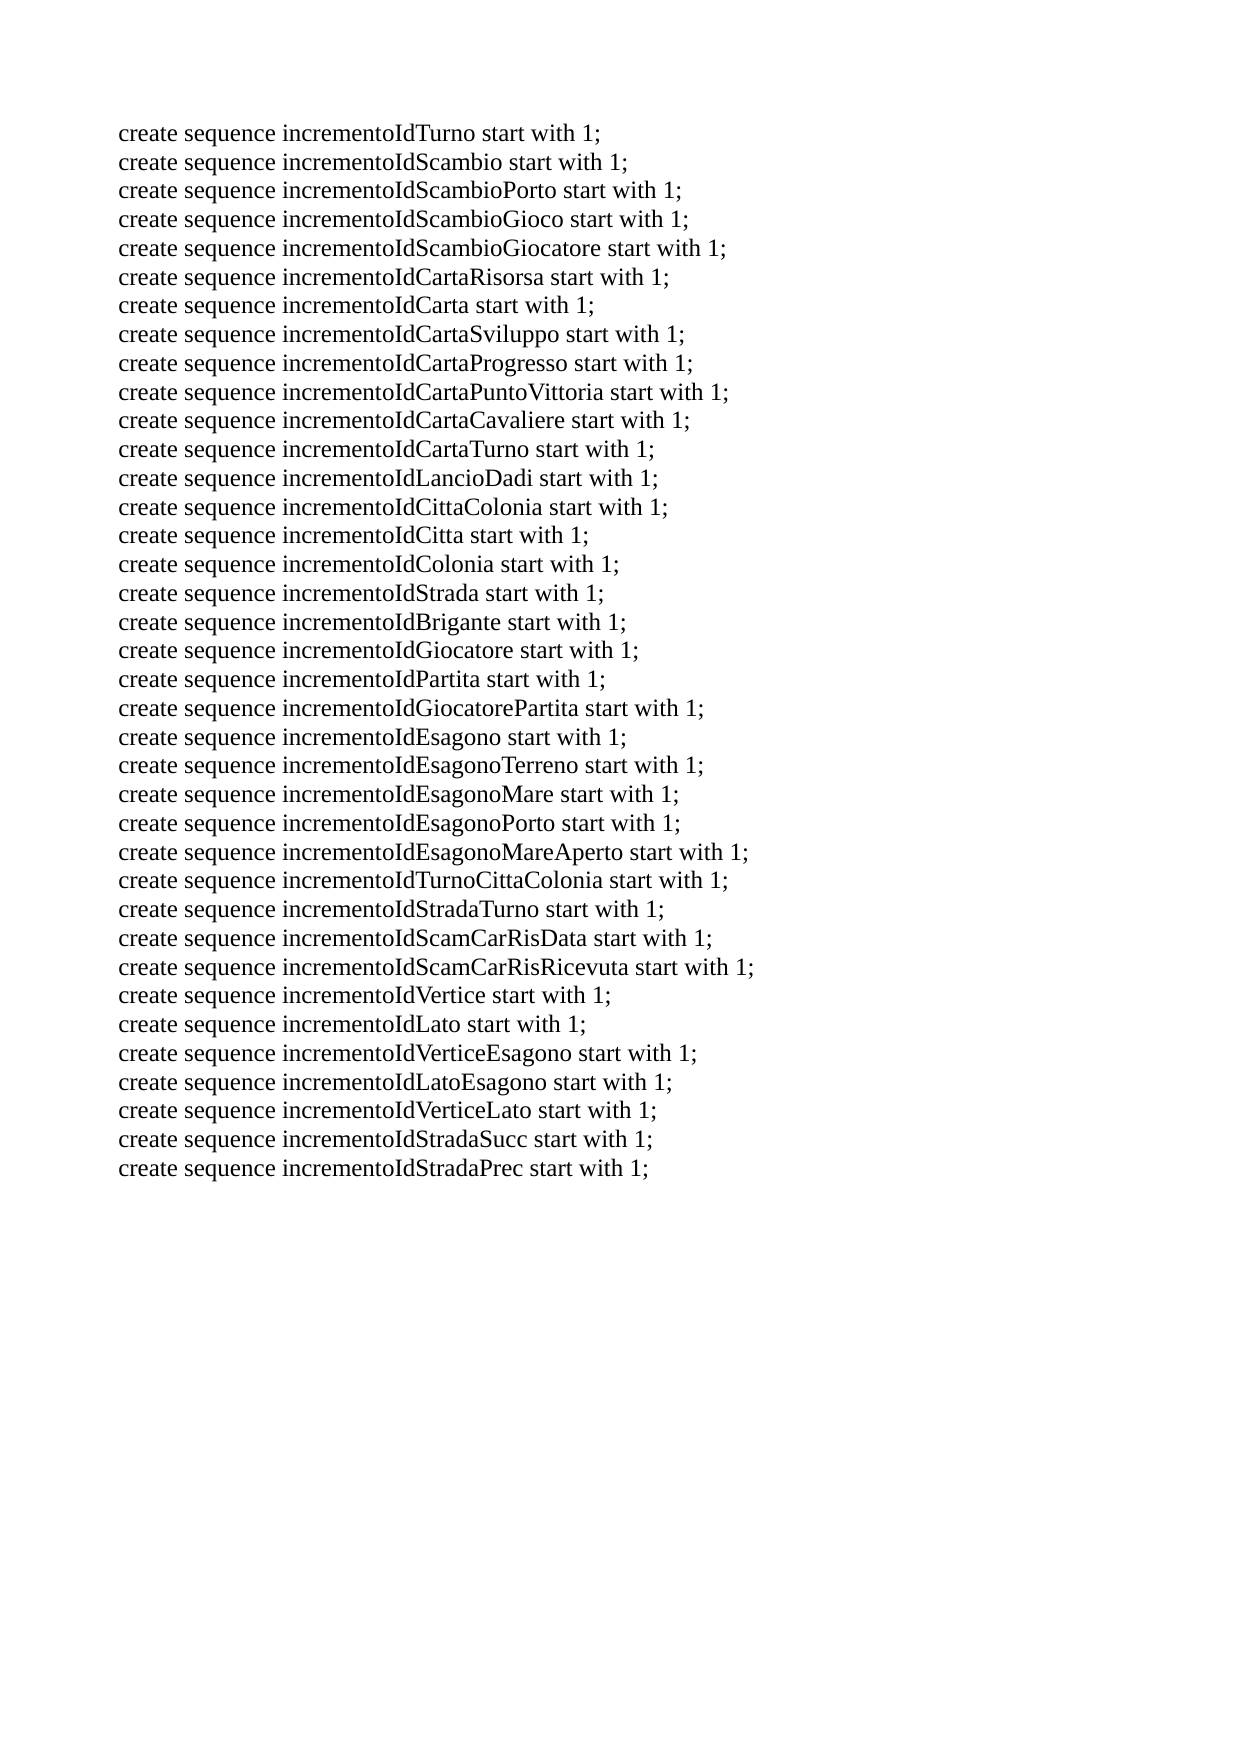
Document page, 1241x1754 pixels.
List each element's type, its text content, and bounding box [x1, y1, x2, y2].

text create sequence incrementoIdStradaSucc start with 1; [118, 1124, 1122, 1153]
text create sequence incrementoIdCartaCavaliere start with 1; [118, 406, 1122, 434]
text create sequence incrementoIdVertice start with 1; [118, 981, 1122, 1009]
text create sequence incrementoIdScambioGiocatore start with 1; [118, 233, 1122, 262]
text create sequence incrementoIdCartaSviluppo start with 1; [118, 319, 1122, 348]
text create sequence incrementoIdEsagonoMareAperto start with 1; [118, 837, 1122, 866]
text create sequence incrementoIdBrigante start with 1; [118, 607, 1122, 636]
text create sequence incrementoIdLatoEsagono start with 1; [118, 1067, 1122, 1096]
text create sequence incrementoIdCartaProgresso start with 1; [118, 348, 1122, 377]
text create sequence incrementoIdGiocatorePartita start with 1; [118, 693, 1122, 722]
text create sequence incrementoIdLancioDadi start with 1; [118, 463, 1122, 492]
text create sequence incrementoIdEsagonoTerreno start with 1; [118, 751, 1122, 779]
text create sequence incrementoIdScamCarRisData start with 1; [118, 923, 1122, 952]
text create sequence incrementoIdCitta start with 1; [118, 521, 1122, 549]
text create sequence incrementoIdScambio start with 1; [118, 147, 1122, 176]
text create sequence incrementoIdGiocatore start with 1; [118, 636, 1122, 664]
text create sequence incrementoIdEsagonoPorto start with 1; [118, 808, 1122, 837]
text create sequence incrementoIdEsagonoMare start with 1; [118, 779, 1122, 808]
text create sequence incrementoIdTurno start with 1; [118, 118, 1122, 147]
text create sequence incrementoIdStradaTurno start with 1; [118, 894, 1122, 923]
text create sequence incrementoIdTurnoCittaColonia start with 1; [118, 866, 1122, 894]
text create sequence incrementoIdCittaColonia start with 1; [118, 492, 1122, 521]
text create sequence incrementoIdVerticeEsagono start with 1; [118, 1038, 1122, 1067]
text create sequence incrementoIdCartaPuntoVittoria start with 1; [118, 377, 1122, 406]
text create sequence incrementoIdScamCarRisRicevuta start with 1; [118, 952, 1122, 981]
text create sequence incrementoIdLato start with 1; [118, 1009, 1122, 1038]
text create sequence incrementoIdCartaTurno start with 1; [118, 434, 1122, 463]
text create sequence incrementoIdEsagono start with 1; [118, 722, 1122, 751]
text create sequence incrementoIdStrada start with 1; [118, 578, 1122, 607]
text create sequence incrementoIdVerticeLato start with 1; [118, 1096, 1122, 1124]
text create sequence incrementoIdStradaPrec start with 1; [118, 1153, 1122, 1182]
text create sequence incrementoIdScambioGioco start with 1; [118, 204, 1122, 233]
text create sequence incrementoIdCartaRisorsa start with 1; [118, 262, 1122, 291]
text create sequence incrementoIdScambioPorto start with 1; [118, 176, 1122, 204]
text create sequence incrementoIdColonia start with 1; [118, 549, 1122, 578]
text create sequence incrementoIdCarta start with 1; [118, 291, 1122, 319]
text create sequence incrementoIdPartita start with 1; [118, 664, 1122, 693]
